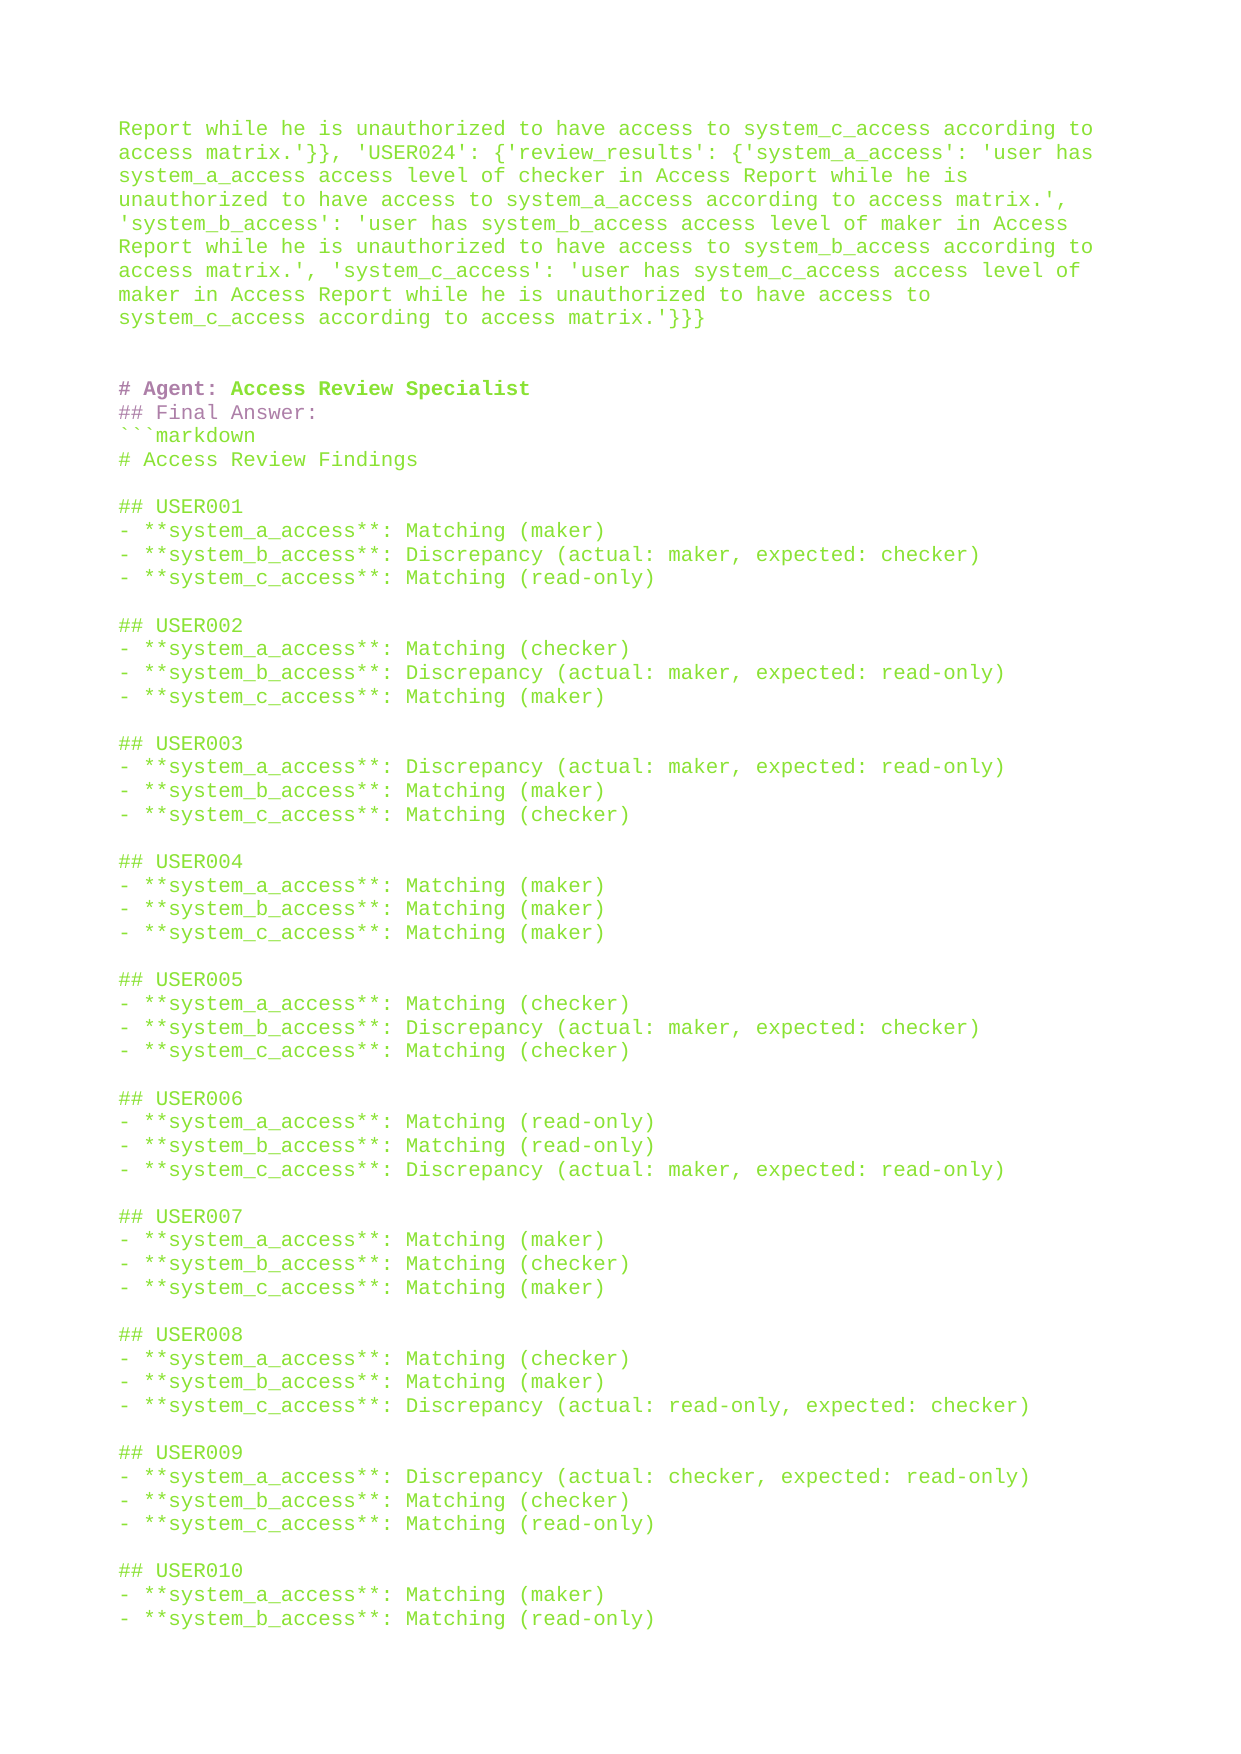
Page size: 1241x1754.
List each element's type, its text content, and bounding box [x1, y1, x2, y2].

text - **system_a_access**: Discrepancy (actual: checker, expected: read-only) [118, 1466, 1122, 1489]
text - **system_b_access**: Matching (checker) [118, 1489, 1122, 1513]
text - **system_c_access**: Matching (read-only) [118, 1513, 1122, 1537]
text - **system_c_access**: Matching (read-only) [118, 567, 1122, 591]
text ## USER002 [118, 615, 1122, 638]
text ## Final Answer: [118, 402, 1122, 426]
text - **system_b_access**: Matching (maker) [118, 1371, 1122, 1395]
text - **system_b_access**: Discrepancy (actual: maker, expected: read-only) [118, 662, 1122, 686]
text # Agent: Access Review Specialist [118, 378, 1122, 402]
text ## USER001 [118, 496, 1122, 520]
text - **system_b_access**: Discrepancy (actual: maker, expected: checker) [118, 1017, 1122, 1040]
text ## USER006 [118, 1088, 1122, 1111]
text ```markdown [118, 426, 1122, 449]
text - **system_b_access**: Matching (checker) [118, 1253, 1122, 1277]
text ## USER010 [118, 1561, 1122, 1584]
text - **system_a_access**: Matching (maker) [118, 1584, 1122, 1608]
text - **system_a_access**: Matching (maker) [118, 520, 1122, 544]
text ## USER009 [118, 1442, 1122, 1466]
text ## USER007 [118, 1206, 1122, 1229]
text - **system_b_access**: Matching (read-only) [118, 1608, 1122, 1631]
text - **system_a_access**: Matching (maker) [118, 875, 1122, 898]
text - **system_a_access**: Discrepancy (actual: maker, expected: read-only) [118, 757, 1122, 780]
text # Access Review Findings [118, 449, 1122, 473]
text - **system_c_access**: Matching (maker) [118, 922, 1122, 946]
text - **system_a_access**: Matching (checker) [118, 1348, 1122, 1371]
text ## USER004 [118, 851, 1122, 875]
text Report while he is unauthorized to have access to system_c_access according to access matrix.'}}, 'USER024': {'review_results': {'system_a_access': 'user has system_a_access access level of checker in Access Report while he is unauthorized to have access to system_a_access according to access matrix.', 'system_b_access': 'user has system_b_access access level of maker in Access Report while he is unauthorized to have access to system_b_access according to access matrix.', 'system_c_access': 'user has system_c_access access level of maker in Access Report while he is unauthorized to have access to system_c_access according to access matrix.'}}} [118, 118, 1122, 331]
text - **system_c_access**: Matching (maker) [118, 686, 1122, 709]
text - **system_b_access**: Matching (maker) [118, 898, 1122, 922]
text - **system_c_access**: Matching (checker) [118, 1040, 1122, 1064]
text - **system_a_access**: Matching (maker) [118, 1229, 1122, 1253]
text - **system_c_access**: Discrepancy (actual: read-only, expected: checker) [118, 1395, 1122, 1419]
text - **system_c_access**: Discrepancy (actual: maker, expected: read-only) [118, 1158, 1122, 1182]
text ## USER005 [118, 969, 1122, 993]
text - **system_c_access**: Matching (checker) [118, 804, 1122, 827]
text - **system_a_access**: Matching (read-only) [118, 1111, 1122, 1135]
text - **system_b_access**: Matching (maker) [118, 780, 1122, 804]
text - **system_b_access**: Discrepancy (actual: maker, expected: checker) [118, 544, 1122, 567]
text ## USER008 [118, 1324, 1122, 1348]
text ## USER003 [118, 733, 1122, 757]
text - **system_a_access**: Matching (checker) [118, 638, 1122, 662]
text - **system_c_access**: Matching (maker) [118, 1277, 1122, 1300]
text - **system_b_access**: Matching (read-only) [118, 1135, 1122, 1158]
text - **system_a_access**: Matching (checker) [118, 993, 1122, 1017]
